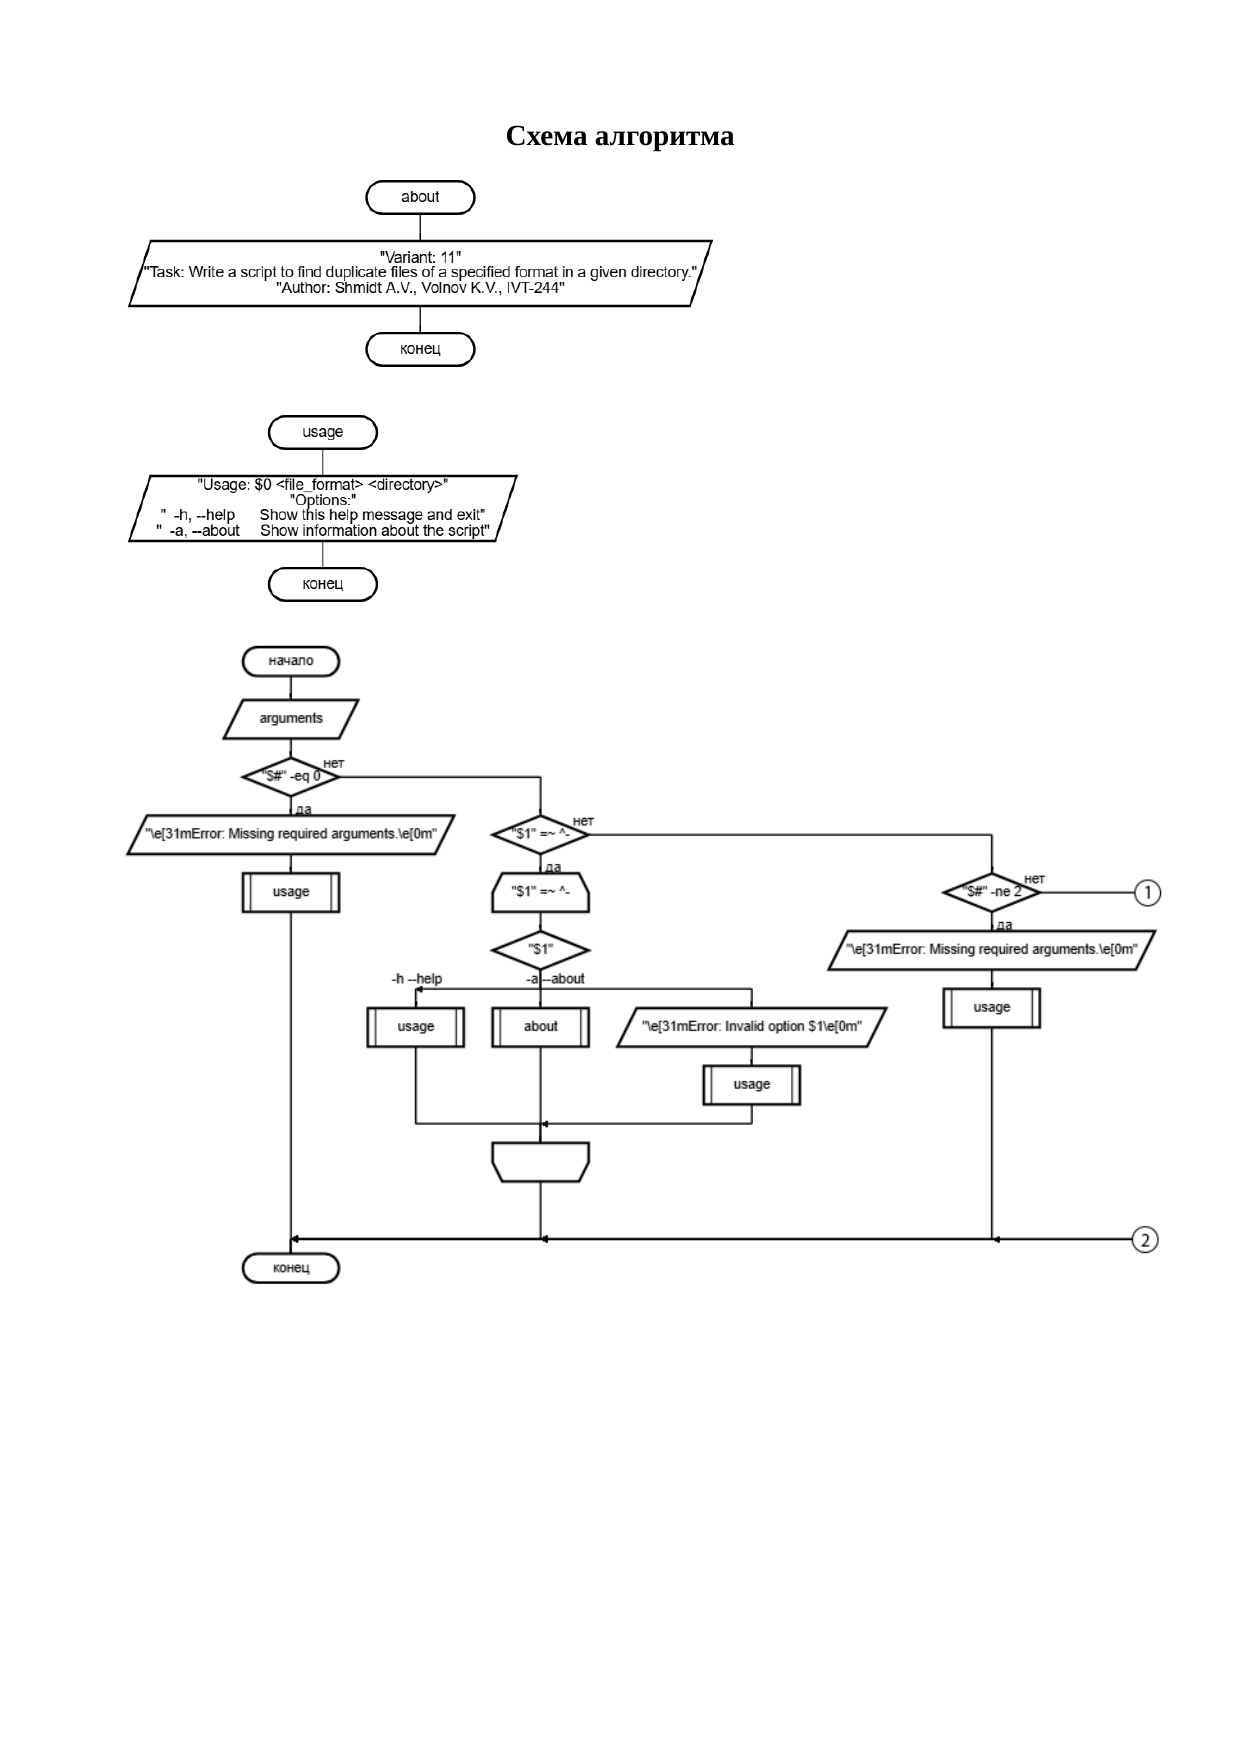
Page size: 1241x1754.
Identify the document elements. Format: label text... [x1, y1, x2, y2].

text Схема алгоритма [118, 118, 1122, 152]
